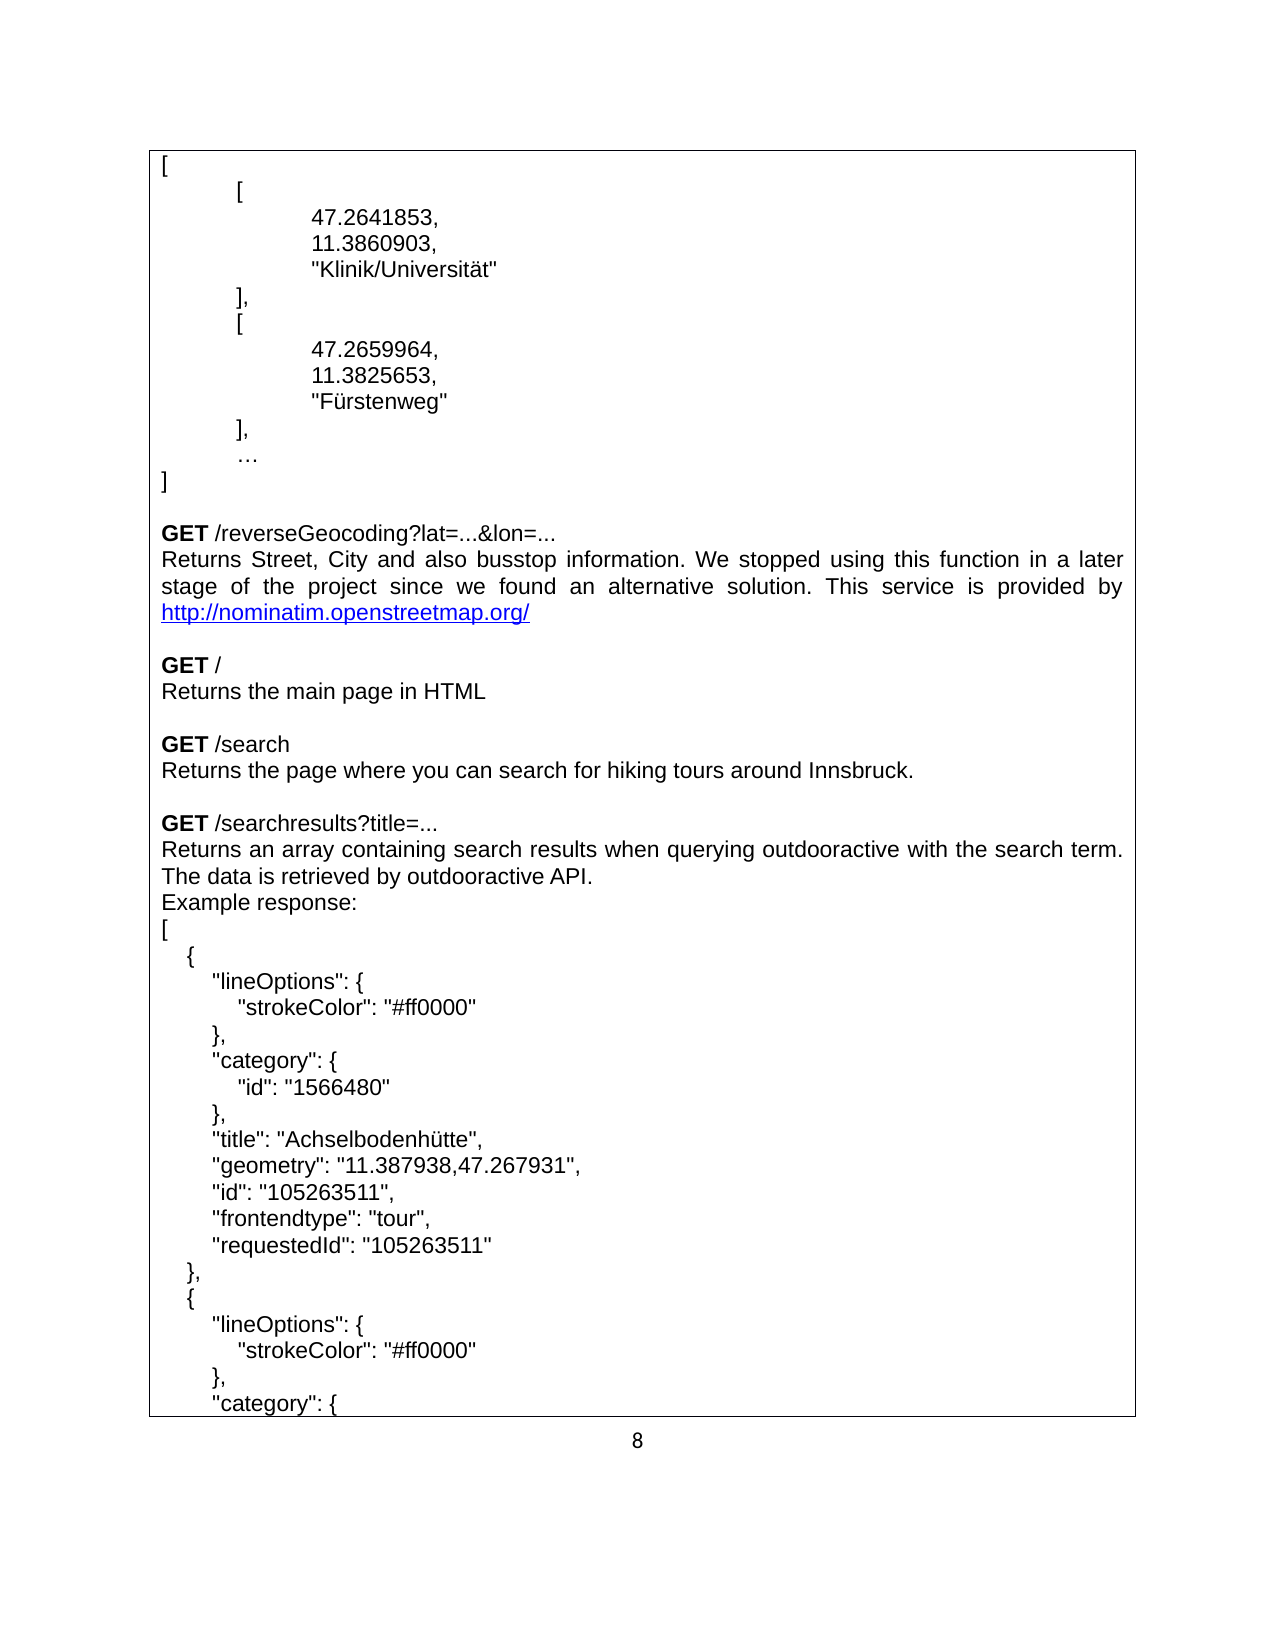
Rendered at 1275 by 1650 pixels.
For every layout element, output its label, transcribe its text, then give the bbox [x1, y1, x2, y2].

table_header [ [ 47.2641853, 11.3860903, "Klinik/Universität" ], [ 47.2659964, 11.3825653, "Fürstenweg" ], … ] GET /reverseGeocoding?lat=...&lon=... Returns Street, City and also busstop information. We stopped using this function in a later stage of the project since we found an alternative solution. This service is provided by http://nominatim.openstreetmap.org/ GET / Returns the main page in HTML GET /search Returns the page where you can search for hiking tours around Innsbruck. GET /searchresults?title=... Returns an array containing search results when querying outdooractive with the search term. The data is retrieved by outdooractive API. Example response: [ { "lineOptions": { "strokeColor": "#ff0000" }, "category": { "id": "1566480" }, "title": "Achselbodenhütte", "geometry": "11.387938,47.267931", "id": "105263511", "frontendtype": "tour", "requestedId": "105263511" }, { "lineOptions": { "strokeColor": "#ff0000" }, "category": { [150, 151, 1135, 1416]
